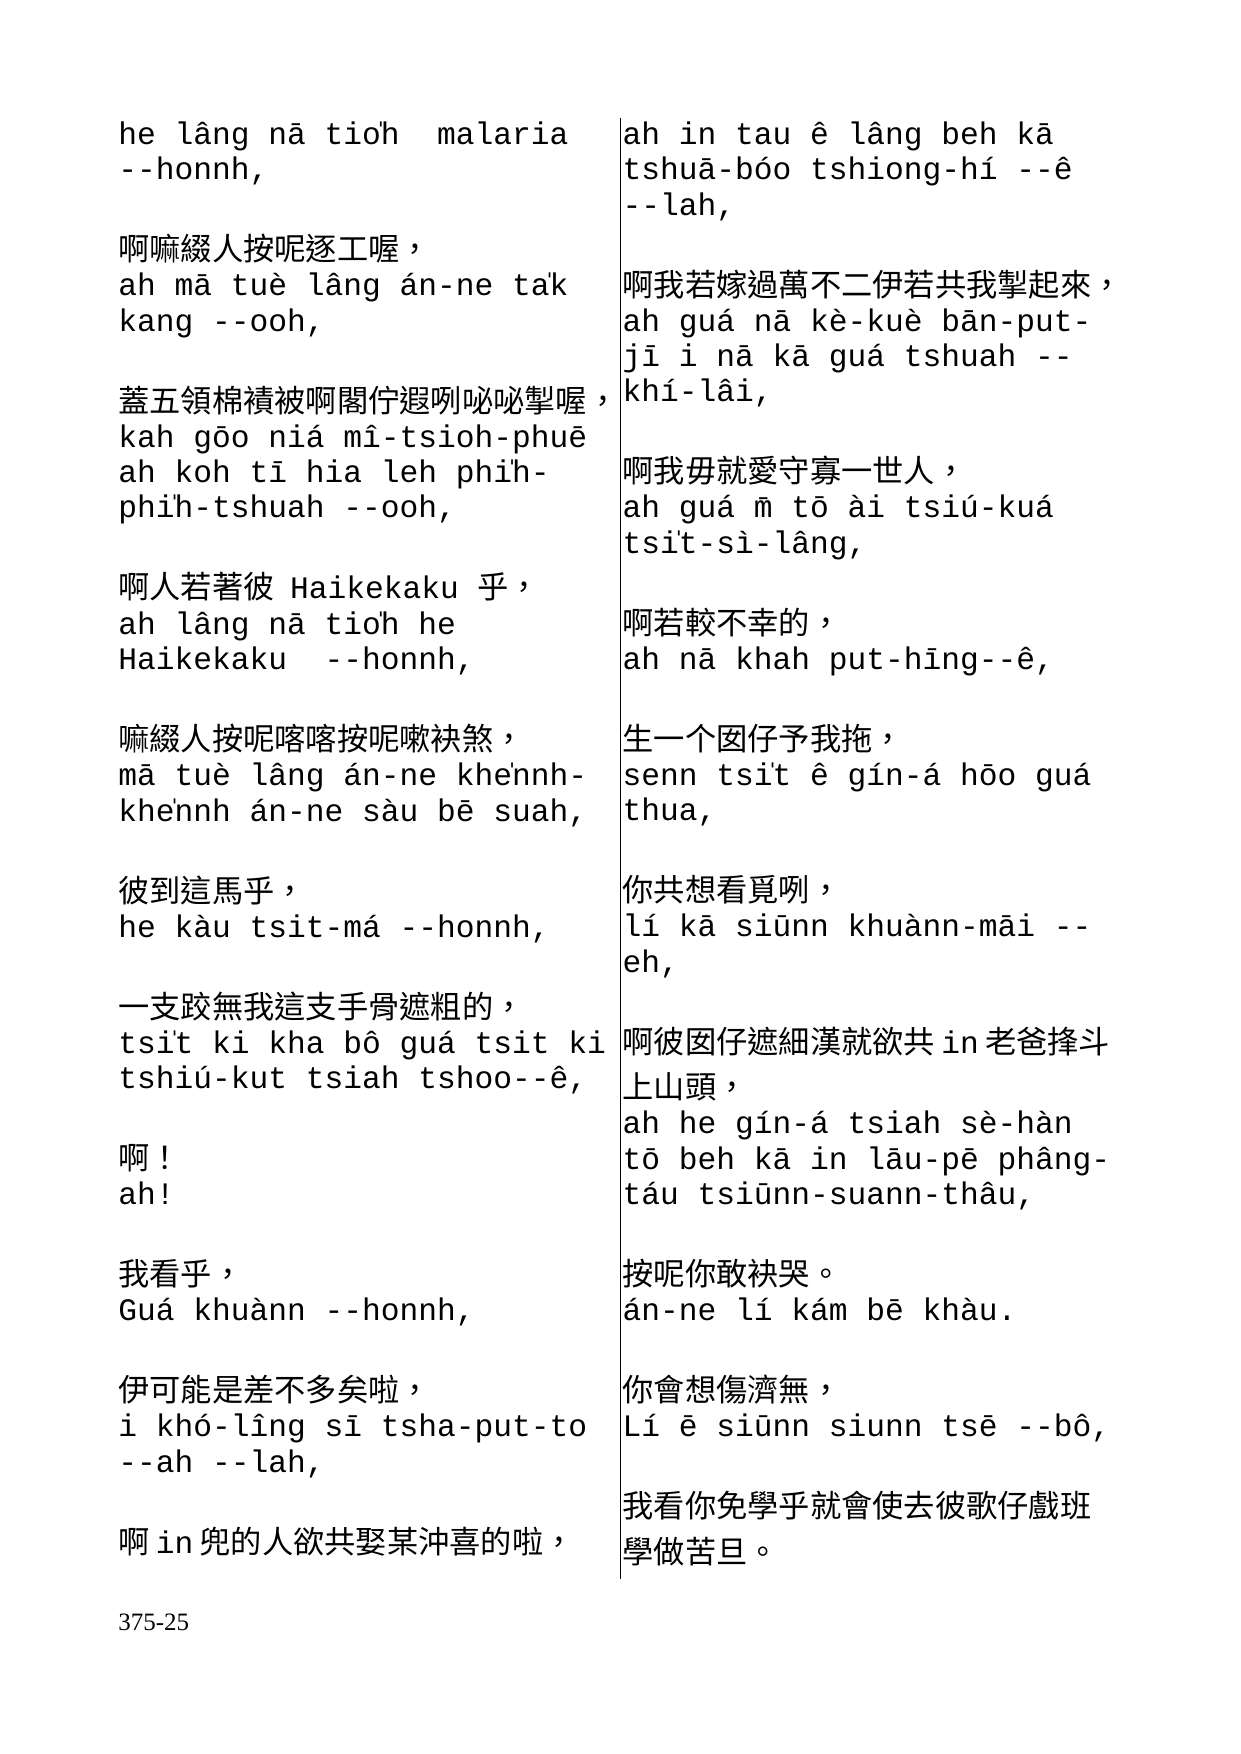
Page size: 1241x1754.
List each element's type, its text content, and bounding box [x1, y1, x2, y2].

text ah lâng nā tio̍h he Haikekaku --honnh, [118, 608, 618, 679]
text ah guá nā kè-kuè bān-put-jī i nā kā guá tshuah --khí-lâi, [622, 305, 1122, 411]
text 你共想看覓咧， [622, 866, 1122, 911]
text 啊若較不幸的， [622, 598, 1122, 643]
text 我看你免學乎就會使去彼歌仔戲班學做苦旦。 [622, 1482, 1122, 1572]
text 啊嘛綴人按呢逐工喔， [118, 224, 618, 269]
text 彼到這馬乎， [118, 866, 618, 911]
text 啊！ [118, 1133, 618, 1179]
text 我看乎， [118, 1249, 618, 1295]
text Guá khuànn --honnh, [118, 1295, 618, 1330]
text he kàu tsit-má --honnh, [118, 911, 618, 947]
text i khó-lîng sī tsha-put-to --ah --lah, [118, 1411, 618, 1482]
text lí kā siūnn khuànn-māi --eh, [622, 911, 1122, 982]
text ah he gín-á tsiah sè-hàn tō beh kā in lāu-pē phâng-táu tsiūnn-suann-thâu, [622, 1108, 1122, 1214]
text 按呢你敢袂哭。 [622, 1249, 1122, 1295]
text 啊我毋就愛守寡一世人， [622, 447, 1122, 492]
text 蓋五領棉襀被啊閣佇遐咧咇咇掣喔， [118, 376, 618, 421]
text ah mā tuè lâng án-ne ta̍k kang --ooh, [118, 269, 618, 340]
text mā tuè lâng án-ne khe̍nnh-khe̍nnh án-ne sàu bē suah, [118, 760, 618, 831]
text he lâng nā tio̍h malaria --honnh, [118, 118, 618, 189]
text 嘛綴人按呢喀喀按呢嗽袂煞， [118, 714, 618, 760]
text ah nā khah put-hīng--ê, [622, 643, 1122, 679]
text 啊彼囡仔遮細漢就欲共in老爸捀斗上山頭， [622, 1017, 1122, 1108]
text 生一个囡仔予我拖， [622, 714, 1122, 759]
text ah in tau ê lâng beh kā tshuā-bóo tshiong-hí --ê --lah, [622, 118, 1122, 224]
text 一支跤無我這支手骨遮粗的， [118, 982, 618, 1027]
text 啊我若嫁過萬不二伊若共我掣起來， [622, 260, 1122, 305]
text 啊人若著彼 Haikekaku 乎， [118, 563, 618, 608]
text ah guá m̄ tō ài tsiú-kuá tsi̍t-sì-lâng, [622, 492, 1122, 563]
text senn tsi̍t ê gín-á hōo guá thua, [622, 759, 1122, 830]
text Lí ē siūnn siunn tsē --bô, [622, 1411, 1122, 1446]
text 啊in兜的人欲共娶某沖喜的啦， [118, 1517, 618, 1563]
text kah gōo niá mî-tsioh-phuē ah koh tī hia leh phi̍h-phi̍h-tshuah --ooh, [118, 421, 618, 527]
text ah! [118, 1179, 618, 1214]
text 伊可能是差不多矣啦， [118, 1366, 618, 1411]
text tsi̍t ki kha bô guá tsit ki tshiú-kut tsiah tshoo--ê, [118, 1027, 618, 1098]
text án-ne lí kám bē khàu. [622, 1295, 1122, 1330]
text 你會想傷濟無， [622, 1366, 1122, 1411]
